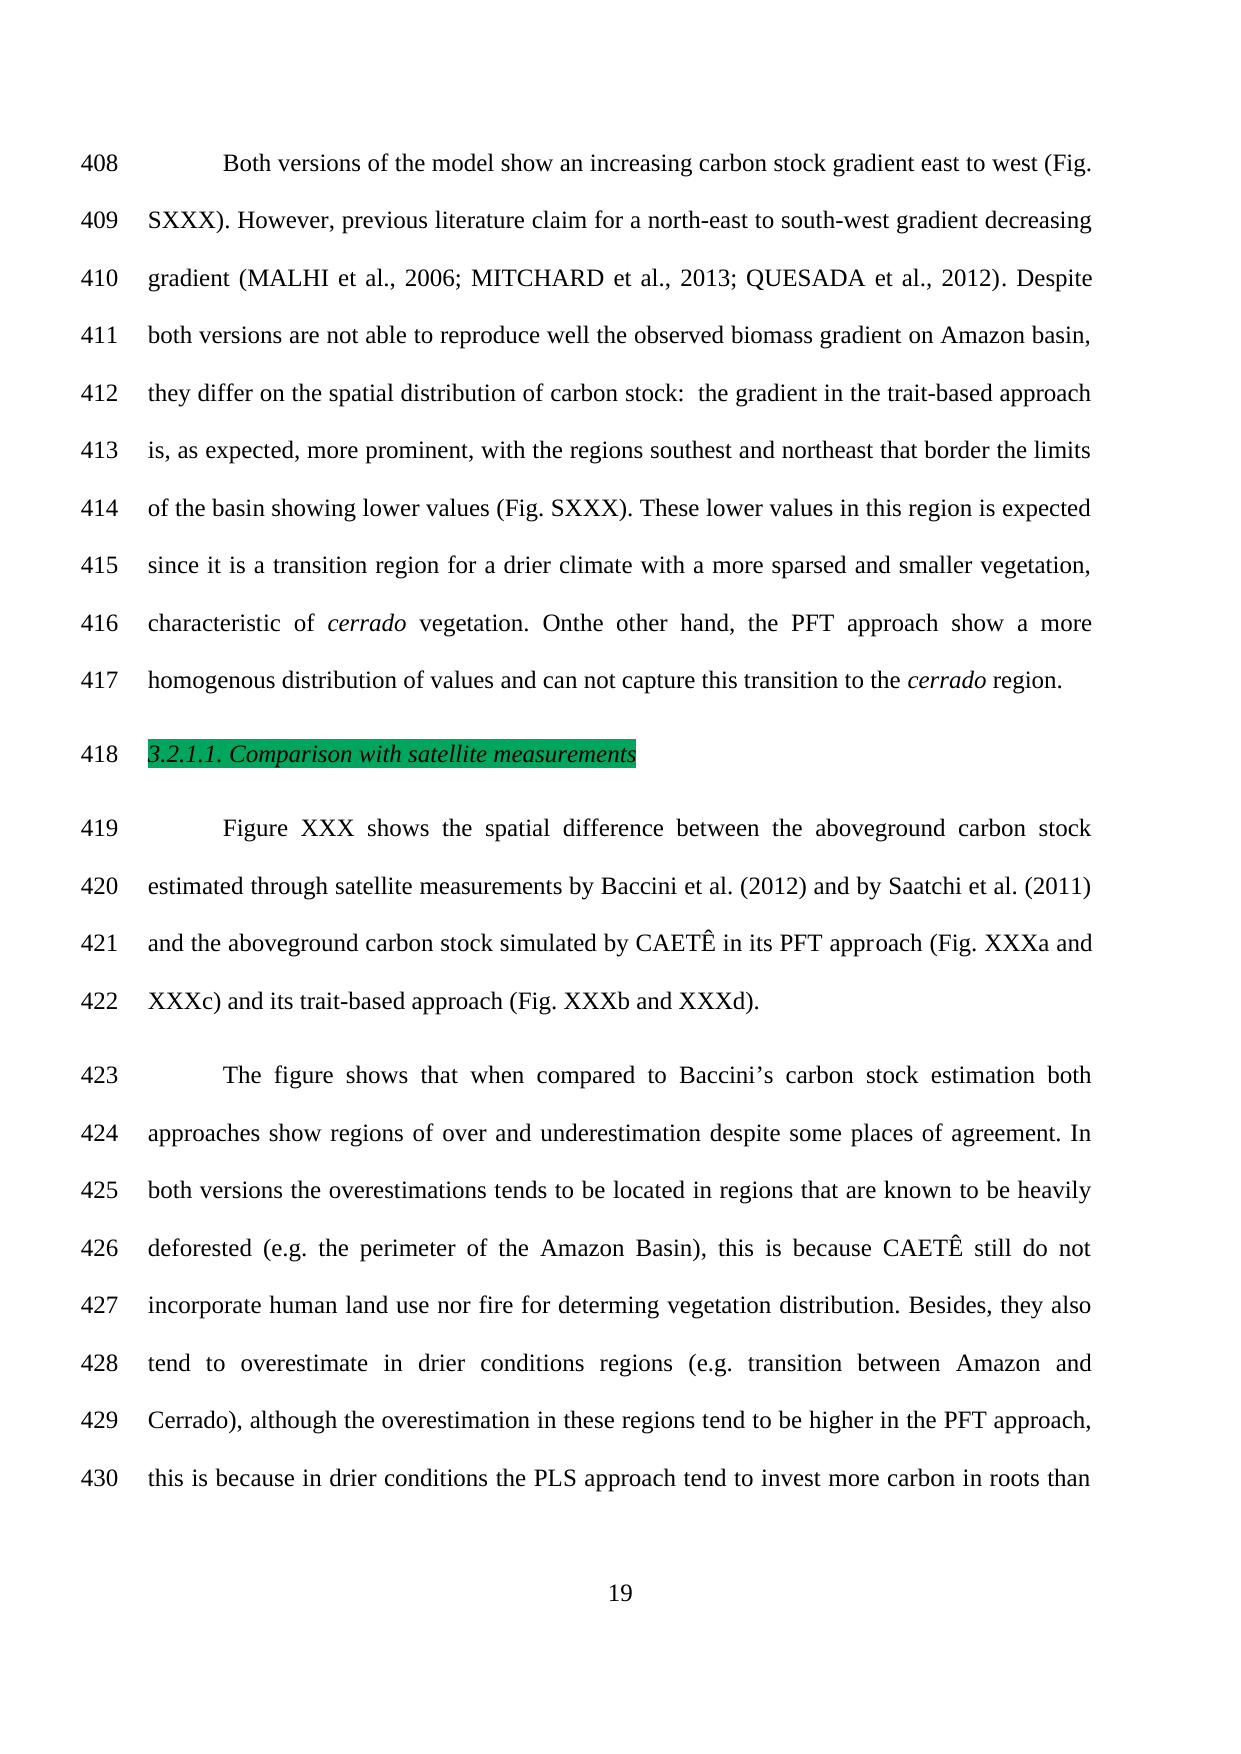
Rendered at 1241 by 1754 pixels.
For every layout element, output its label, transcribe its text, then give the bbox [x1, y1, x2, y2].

text Figure XXX shows the spatial difference between the aboveground carbon stock estimated through satellite measurements by Baccini et al. (2012) and by Saatchi et al. (2011) and the aboveground carbon stock simulated by CAETÊ in its PFT approach (Fig. XXXa and XXXc) and its trait-based approach (Fig. XXXb and XXXd). [148, 813, 1093, 1015]
text Both versions of the model show an increasing carbon stock gradient east to west (Fig. SXXX). However, previous literature claim for a north-east to south-west gradient decreasing gradient (MALHI et al., 2006; MITCHARD et al., 2013; QUESADA et al., 2012)⁠. Despite both versions are not able to reproduce well the observed biomass gradient on Amazon basin, they differ on the spatial distribution of carbon stock: the gradient in the trait-based approach is, as expected, more prominent, with the regions southest and northeast that border the limits of the basin showing lower values (Fig. SXXX). These lower values in this region is expected since it is a transition region for a drier climate with a more sparsed and smaller vegetation, characteristic of cerrado vegetation. Onthe other hand, the PFT approach show a more homogenous distribution of values and can not capture this transition to the cerrado region. [148, 148, 1093, 694]
text 3.2.1.1. Comparison with satellite measurements [148, 739, 1093, 768]
text The figure shows that when compared to Baccini’s carbon stock estimation both approaches show regions of over and underestimation despite some places of agreement. In both versions the overestimations tends to be located in regions that are known to be heavily deforested (e.g. the perimeter of the Amazon Basin), this is because CAETÊ still do not incorporate human land use nor fire for determing vegetation distribution. Besides, they also tend to overestimate in drier conditions regions (e.g. transition between Amazon and Cerrado), although the overestimation in these regions tend to be higher in the PFT approach, this is because in drier conditions the PLS approach tend to invest more carbon in roots than [148, 1060, 1093, 1491]
